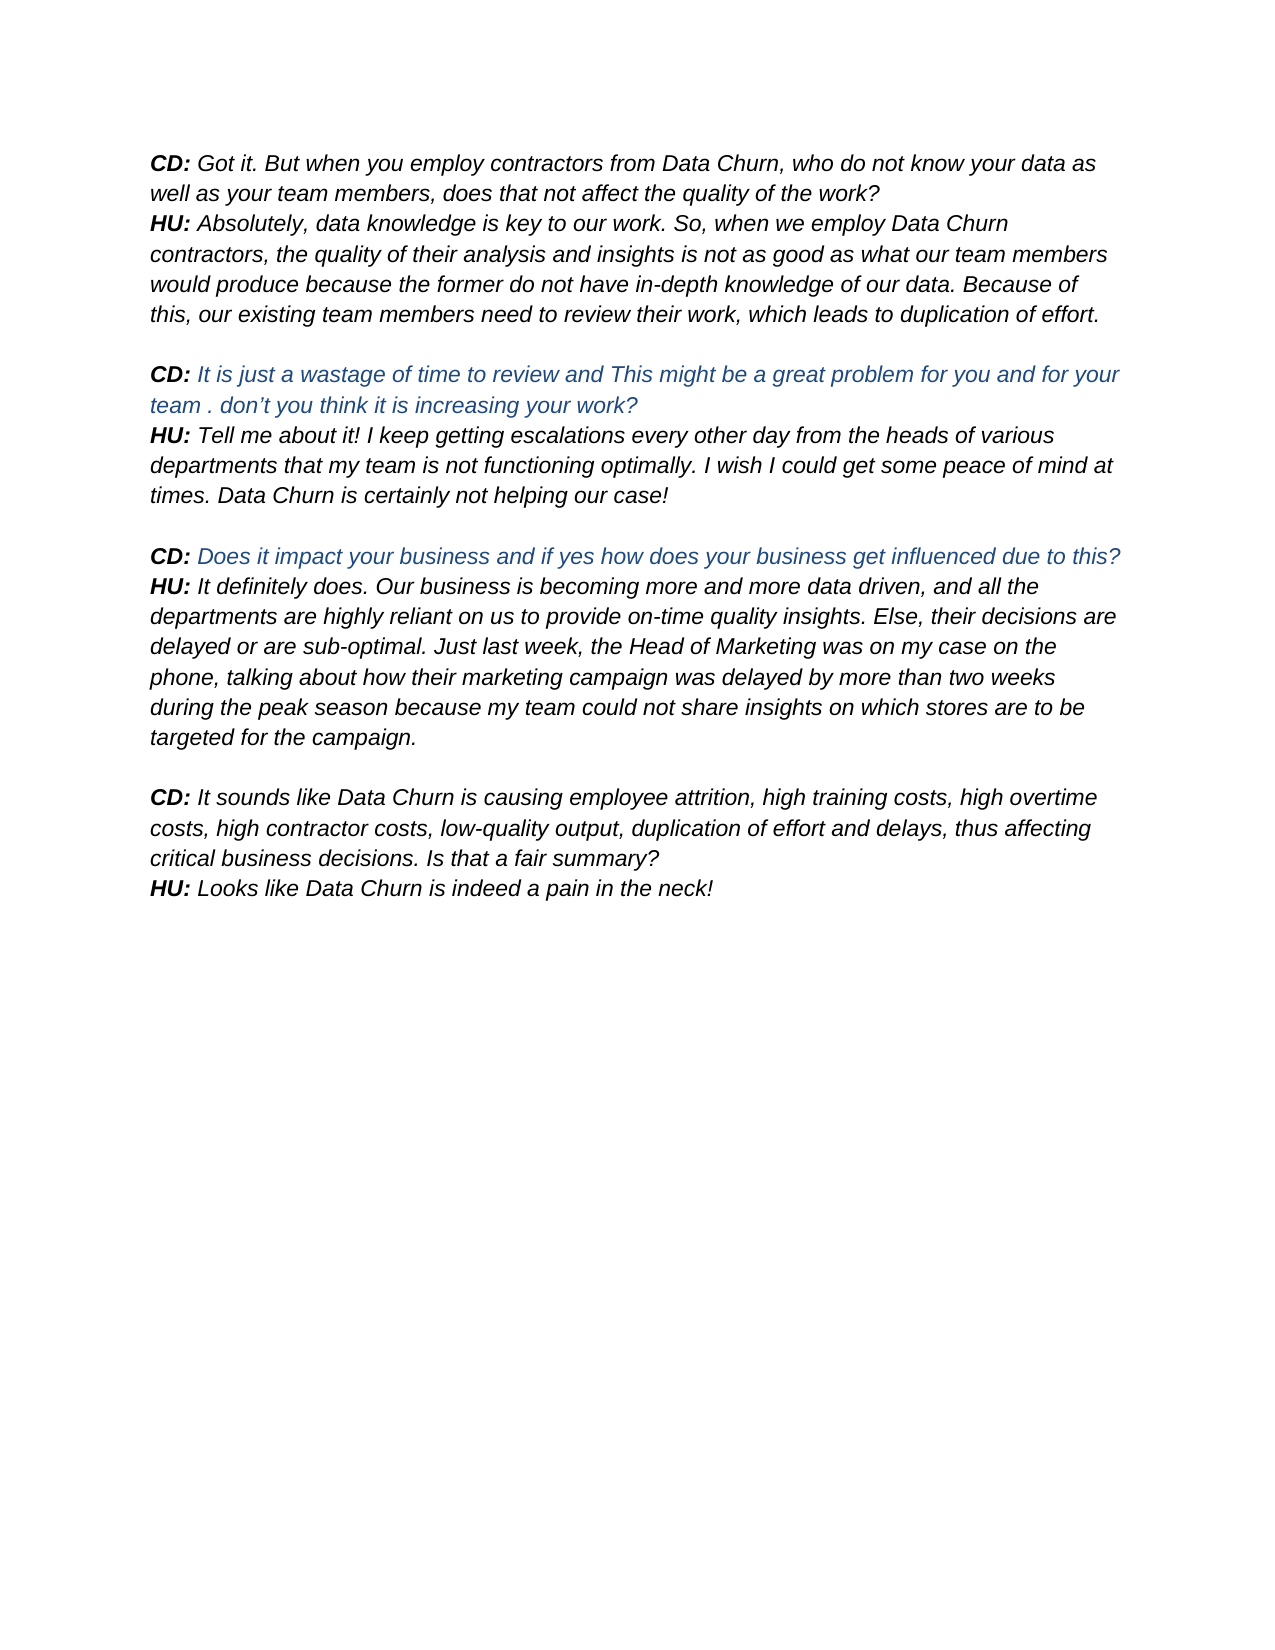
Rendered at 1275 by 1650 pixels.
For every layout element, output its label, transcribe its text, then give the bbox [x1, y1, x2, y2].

text CD: Does it impact your business and if yes how does your business get influenced due to this? [150, 543, 1125, 569]
text HU: Tell me about it! I keep getting escalations every other day from the heads of various departments that my team is not functioning optimally. I wish I could get some peace of mind at times. Data Churn is certainly not helping our case! [150, 422, 1125, 509]
text HU: It definitely does. Our business is becoming more and more data driven, and all the departments are highly reliant on us to provide on-time quality insights. Else, their decisions are delayed or are sub-optimal. Just last week, the Head of Marketing was on my case on the phone, talking about how their marketing campaign was delayed by more than two weeks during the peak season because my team could not share insights on which stores are to be targeted for the campaign. [150, 573, 1125, 750]
text CD: Got it. But when you employ contractors from Data Churn, who do not know your data as well as your team members, does that not affect the quality of the work? [150, 150, 1125, 207]
text HU: Looks like Data Churn is indeed a pain in the neck! [150, 875, 1125, 901]
text CD: It is just a wastage of time to review and This might be a great problem for you and for your team . don’t you think it is increasing your work? [150, 361, 1125, 418]
text CD: It sounds like Data Churn is causing employee attrition, high training costs, high overtime costs, high contractor costs, low-quality output, duplication of effort and delays, thus affecting critical business decisions. Is that a fair summary? [150, 784, 1125, 871]
text HU: Absolutely, data knowledge is key to our work. So, when we employ Data Churn contractors, the quality of their analysis and insights is not as good as what our team members would produce because the former do not have in-depth knowledge of our data. Because of this, our existing team members need to review their work, which leads to duplication of effort. [150, 210, 1125, 327]
